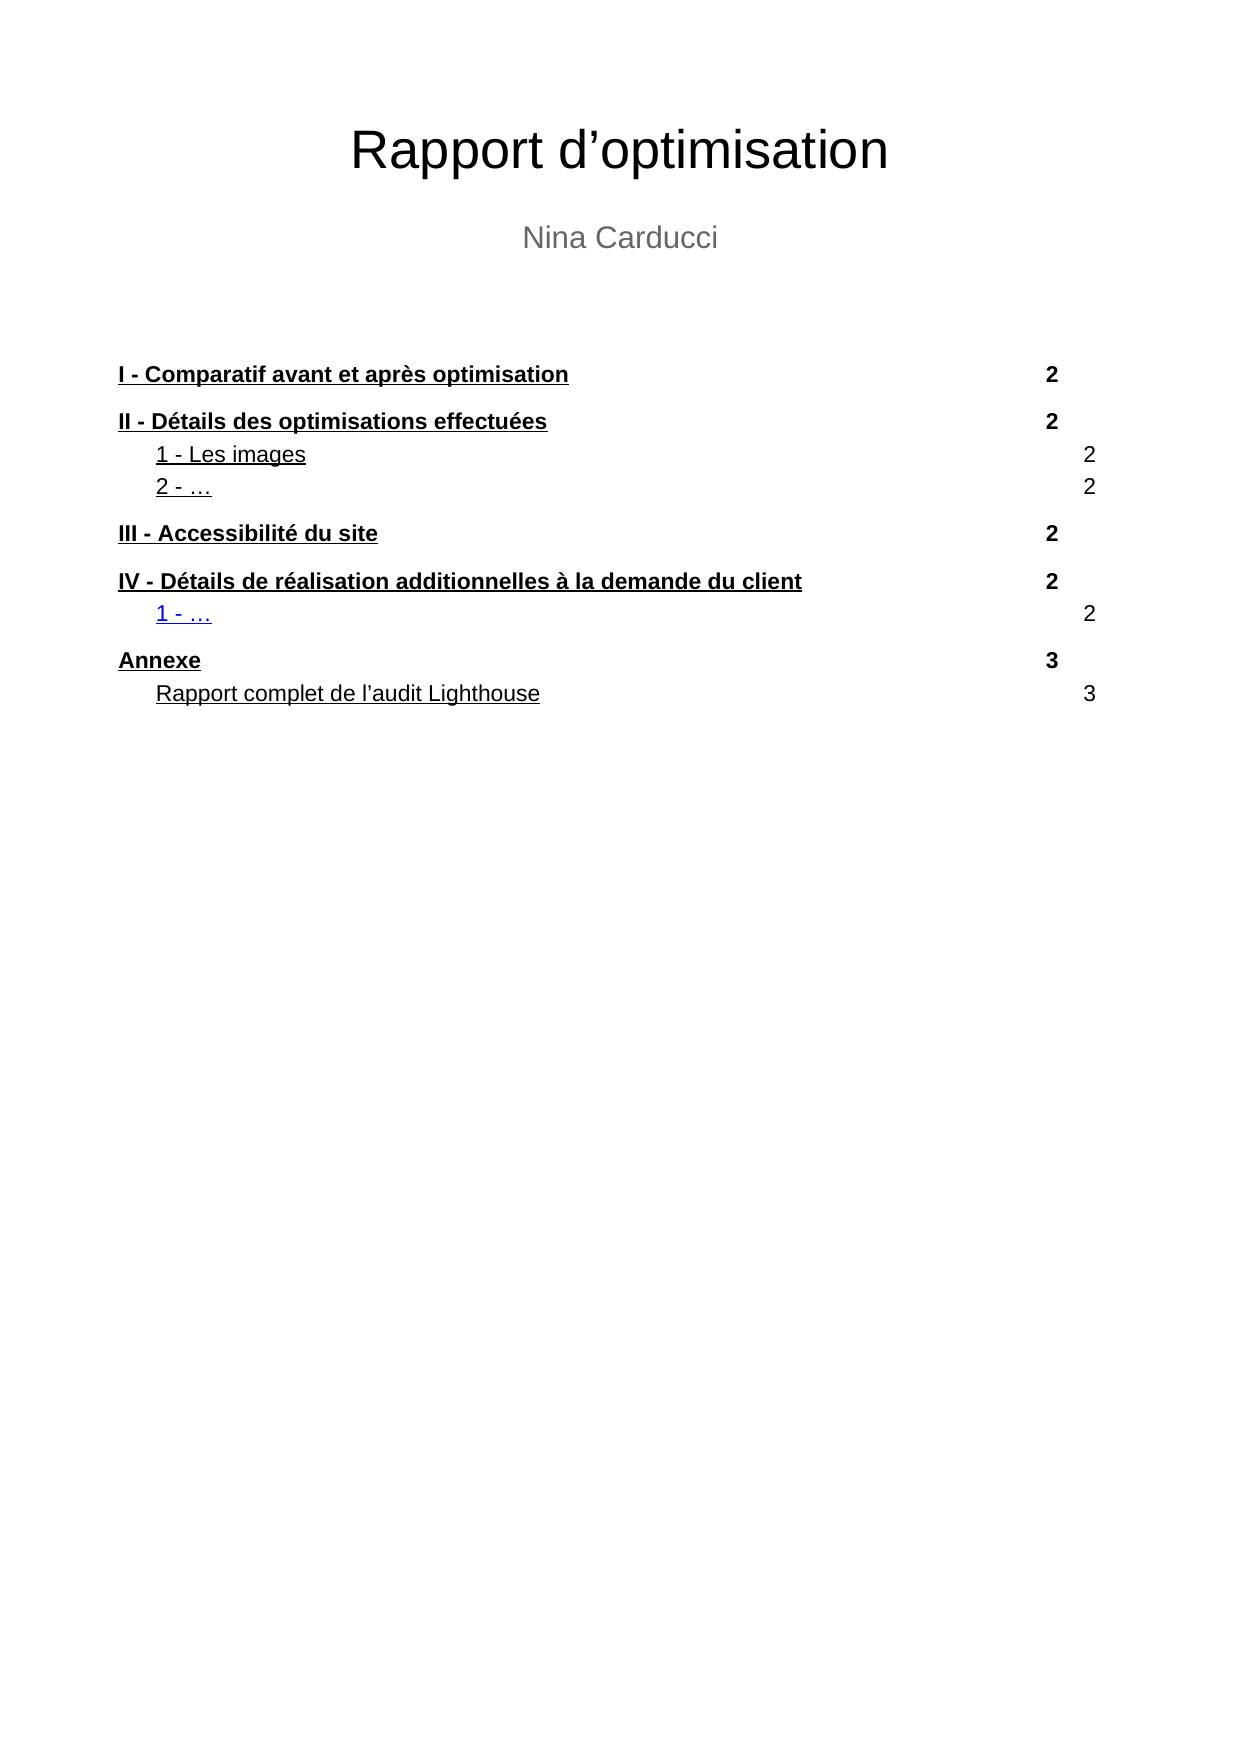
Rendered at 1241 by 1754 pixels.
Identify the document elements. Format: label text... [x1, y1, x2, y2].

text 2 - … 2 [156, 473, 1122, 499]
text I - Comparatif avant et après optimisation 2 [118, 361, 1122, 387]
text IV - Détails de réalisation additionnelles à la demande du client 2 [118, 568, 1122, 594]
text 1 - … 2 [156, 600, 1122, 627]
text Nina Carducci [118, 219, 1122, 255]
text Annexe 3 [118, 647, 1122, 674]
text 1 - Les images 2 [156, 441, 1122, 467]
text Rapport complet de l’audit Lighthouse 3 [156, 680, 1122, 706]
text Rapport d’optimisation [118, 118, 1122, 180]
text II - Détails des optimisations effectuées 2 [118, 408, 1122, 434]
text III - Accessibilité du site 2 [118, 520, 1122, 547]
